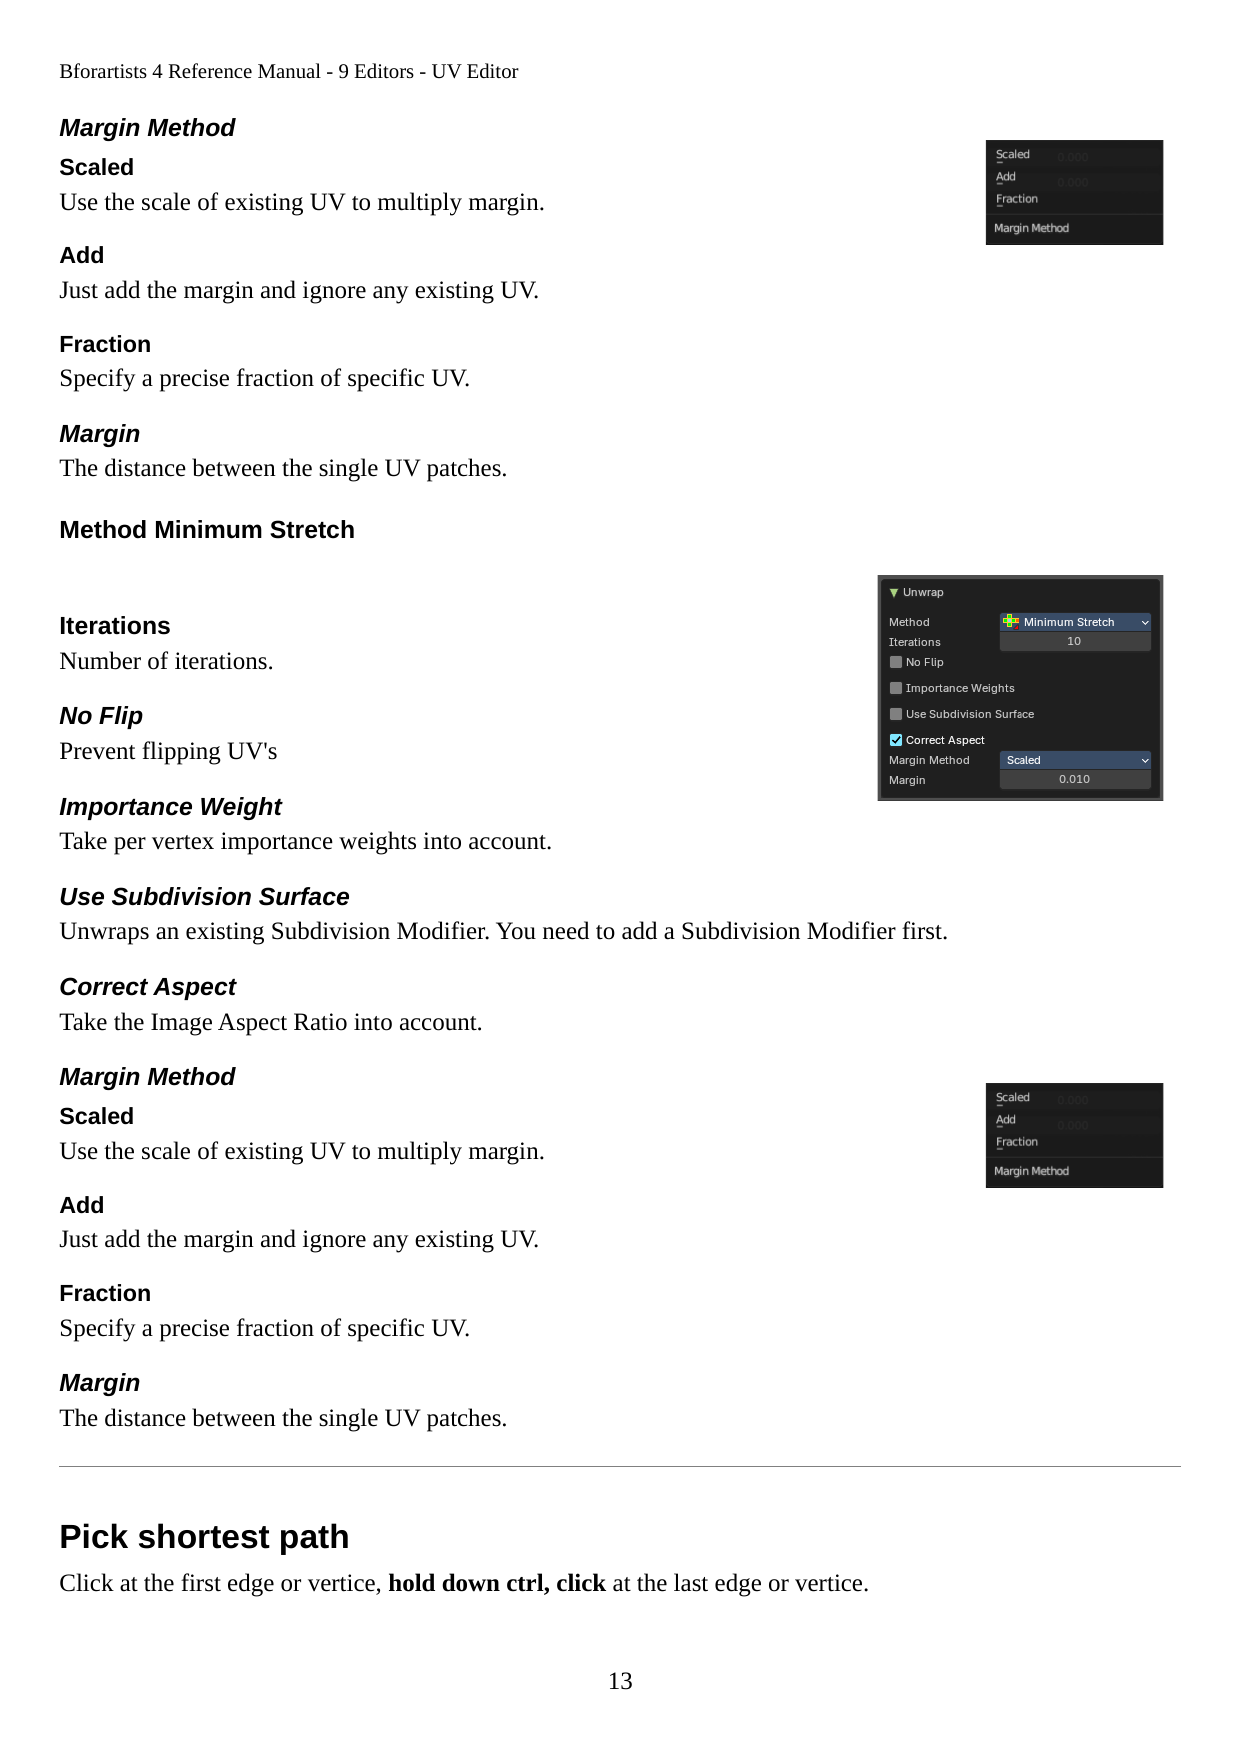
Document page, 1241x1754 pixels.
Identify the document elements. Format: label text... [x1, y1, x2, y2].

text Take the Image Aspect Ratio into account. [59, 1007, 1181, 1035]
text Unwraps an existing Subdivision Modifier. You need to add a Subdivision Modifier first. [59, 916, 1181, 945]
subtitle No Flip [59, 701, 877, 730]
subtitle Fraction [59, 330, 1181, 357]
picture [985, 1083, 1164, 1188]
text The distance between the single UV patches. [59, 453, 1181, 482]
subtitle Margin Method [59, 113, 1181, 141]
text [1164, 646, 1181, 675]
text Just add the margin and ignore any existing UV. [59, 275, 1181, 304]
text Specify a precise fraction of specific UV. [59, 1313, 1181, 1341]
text Specify a precise fraction of specific UV. [59, 363, 1181, 392]
text Number of iterations. [59, 646, 877, 675]
subtitle Scaled [59, 1103, 985, 1130]
text [1164, 736, 1181, 765]
text Use the scale of existing UV to multiply margin. [59, 187, 985, 215]
picture [985, 140, 1164, 245]
text Click at the first edge or vertice, hold down ctrl, click at the last edge or vertice. [59, 1568, 1181, 1597]
subtitle Method Minimum Stretch [59, 515, 1181, 543]
subtitle Pick shortest path [59, 1517, 1181, 1555]
picture [877, 575, 1164, 801]
subtitle Margin [59, 419, 1181, 447]
subtitle Add [59, 1191, 1181, 1218]
subtitle Margin Method [59, 1062, 1181, 1090]
subtitle [1164, 701, 1181, 730]
subtitle [1164, 154, 1181, 180]
text The distance between the single UV patches. [59, 1403, 1181, 1431]
subtitle Correct Aspect [59, 972, 1181, 1000]
subtitle Importance Weight [59, 792, 1181, 820]
subtitle Fraction [59, 1279, 1181, 1306]
subtitle Margin [59, 1368, 1181, 1396]
text Just add the margin and ignore any existing UV. [59, 1224, 1181, 1253]
subtitle Use Subdivision Surface [59, 882, 1181, 910]
subtitle Scaled [59, 154, 985, 180]
subtitle [1164, 1103, 1181, 1130]
subtitle Iterations [59, 611, 877, 640]
text Prevent flipping UV's [59, 736, 877, 765]
text Take per vertex importance weights into account. [59, 826, 1181, 855]
text Use the scale of existing UV to multiply margin. [59, 1136, 985, 1165]
subtitle [1164, 611, 1181, 640]
subtitle Add [59, 242, 1181, 269]
